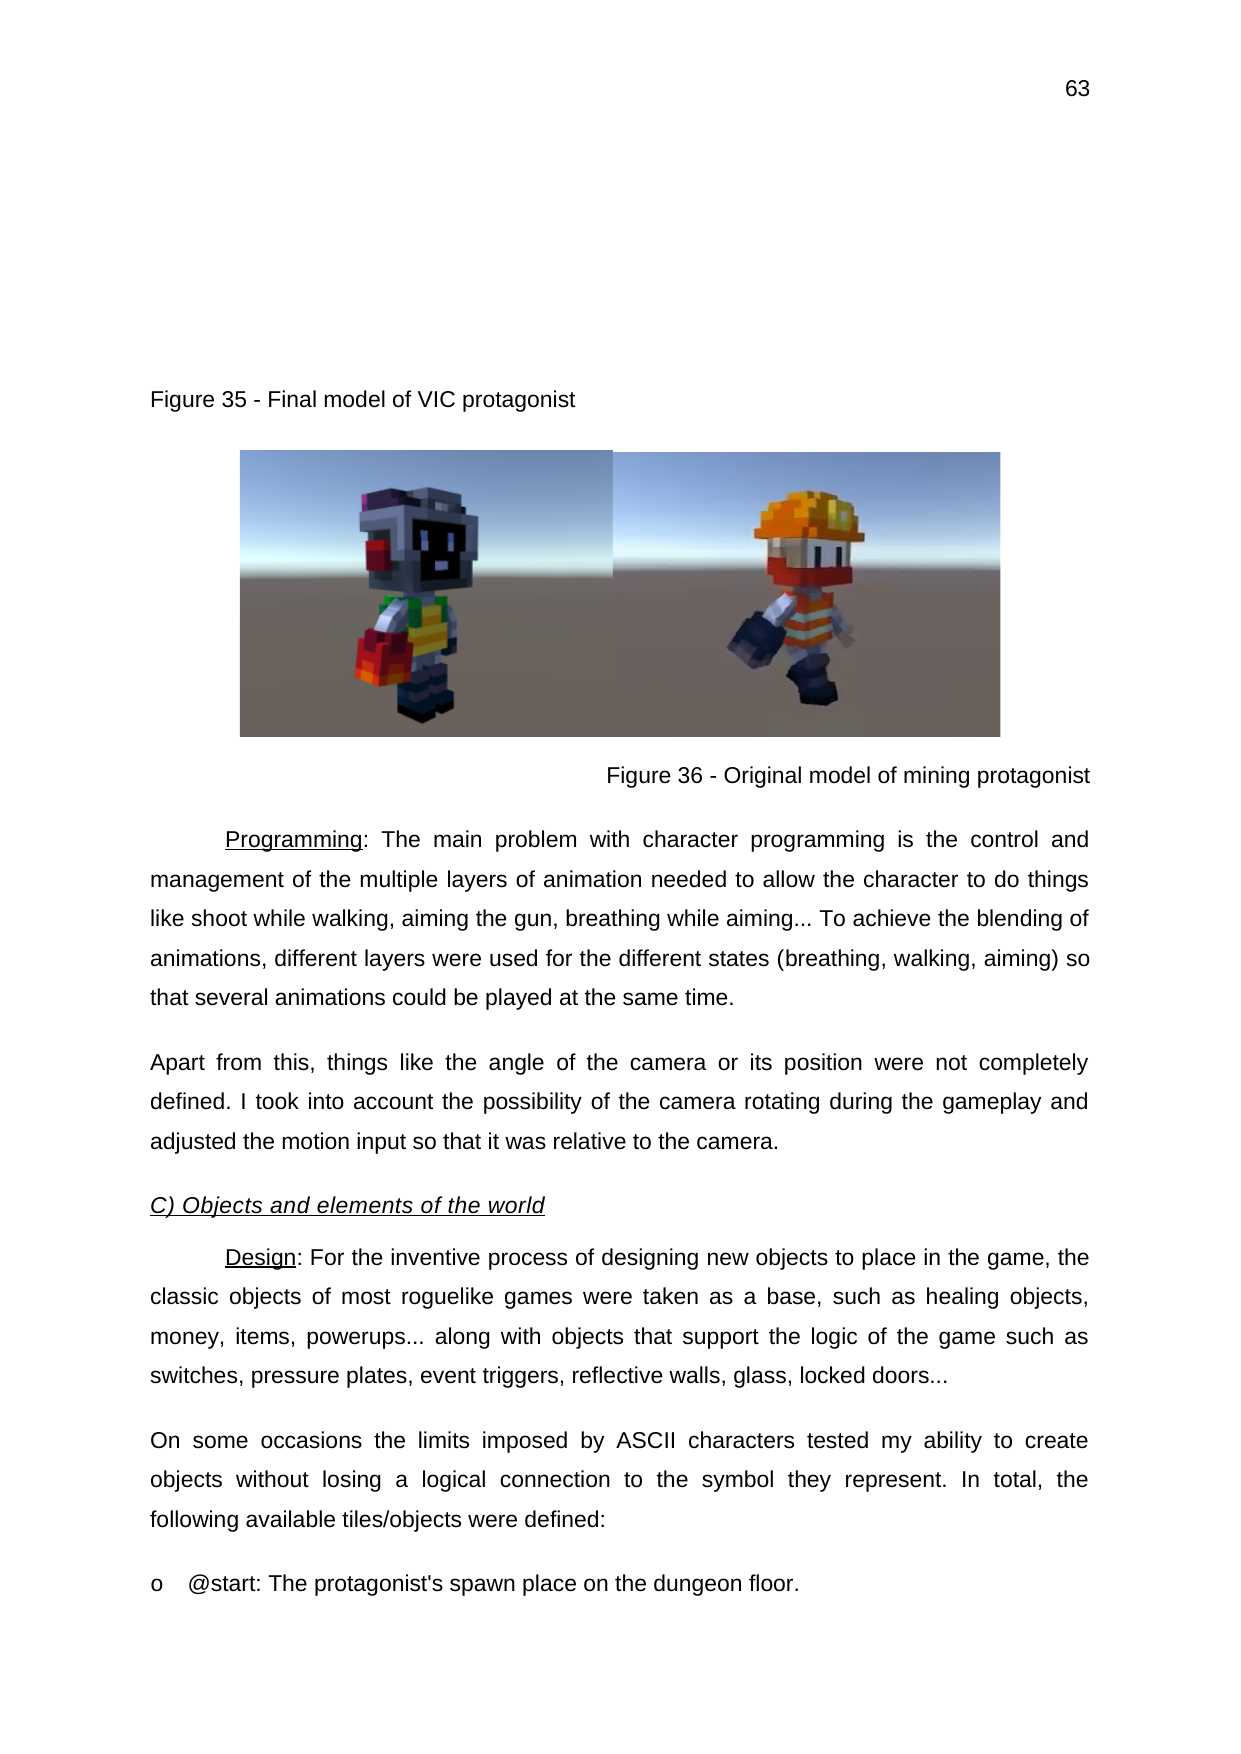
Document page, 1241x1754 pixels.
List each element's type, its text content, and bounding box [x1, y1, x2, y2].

text Figure 36 - Original model of mining protagonist [150, 762, 1090, 788]
text Design: For the inventive process of designing new objects to place in the game, the classic objects of most roguelike games were taken as a base, such as healing objects, money, items, powerups... along with objects that support the logic of the game such as switches, pressure plates, event triggers, reflective walls, glass, locked doors... [150, 1244, 1090, 1388]
text Apart from this, things like the angle of the camera or its position were not completely defined. I took into account the possibility of the camera rotating during the gameplay and adjusted the motion input so that it was relative to the camera. [150, 1049, 1090, 1154]
text On some occasions the limits imposed by ASCII characters tested my ability to create objects without losing a logical connection to the symbol they represent. In total, the following available tiles/objects were defined: [150, 1427, 1090, 1532]
text Programming: The main problem with character programming is the control and management of the multiple layers of animation needed to allow the character to do things like shoot while walking, aiming the gun, breathing while aiming... To achieve the blending of animations, different layers were used for the different states (breathing, walking, aiming) so that several animations could be played at the same time. [150, 826, 1090, 1011]
list @start: The protagonist's spawn place on the dungeon floor. [150, 1570, 1090, 1598]
text Figure 35 - Final model of VIC protagonist [150, 386, 1090, 412]
subtitle C) Objects and elements of the world [150, 1192, 1090, 1219]
picture [239, 450, 1001, 737]
